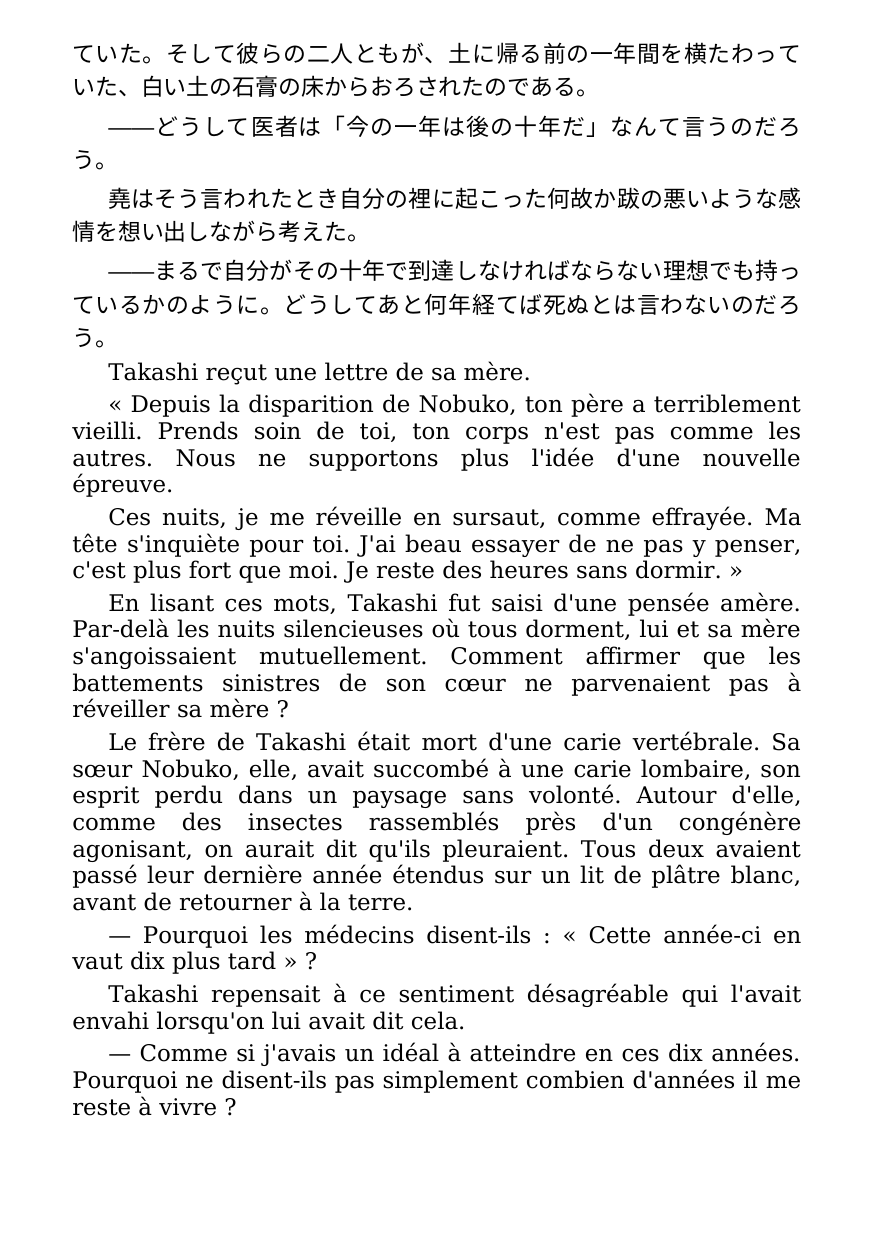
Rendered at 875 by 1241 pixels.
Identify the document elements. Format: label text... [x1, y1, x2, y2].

text 堯はそう言われたとき自分の裡に起こった何故か跋の悪いような感情を想い出しながら考えた。 [72, 181, 802, 247]
text ――どうして医者は「今の一年は後の十年だ」なんて言うのだろう。 [72, 108, 802, 175]
text « Depuis la disparition de Nobuko, ton père a terriblement vieilli. Prends soin de toi, ton corps n'est pas comme les autres. Nous ne supportons plus l'idée d'une nouvelle épreuve. [72, 391, 802, 498]
text Takashi reçut une lettre de sa mère. [72, 359, 802, 386]
text ――まるで自分がその十年で到達しなければならない理想でも持っているかのように。どうしてあと何年経てば死ぬとは言わないのだろう。 [72, 253, 802, 353]
text Ces nuits, je me réveille en sursaut, comme effrayée. Ma tête s'inquiète pour toi. J'ai beau essayer de ne pas y penser, c'est plus fort que moi. Je reste des heures sans dormir. » [72, 504, 802, 584]
text — Pourquoi les médecins disent-ils : « Cette année-ci en vaut dix plus tard » ? [72, 922, 802, 975]
text ていた。そして彼らの二人ともが、土に帰る前の一年間を横たわっていた、白い土の石膏の床からおろされたのである。 [72, 36, 802, 102]
text — Comme si j'avais un idéal à atteindre en ces dix années. Pourquoi ne disent-ils pas simplement combien d'années il me reste à vivre ? [72, 1040, 802, 1120]
text Le frère de Takashi était mort d'une carie vertébrale. Sa sœur Nobuko, elle, avait succombé à une carie lombaire, son esprit perdu dans un paysage sans volonté. Autour d'elle, comme des insectes rassemblés près d'un congénère agonisant, on aurait dit qu'ils pleuraient. Tous deux avaient passé leur dernière année étendus sur un lit de plâtre blanc, avant de retourner à la terre. [72, 729, 802, 916]
text Takashi repensait à ce sentiment désagréable qui l'avait envahi lorsqu'on lui avait dit cela. [72, 981, 802, 1034]
text En lisant ces mots, Takashi fut saisi d'une pensée amère. Par-delà les nuits silencieuses où tous dorment, lui et sa mère s'angoissaient mutuellement. Comment affirmer que les battements sinistres de son cœur ne parvenaient pas à réveiller sa mère ? [72, 590, 802, 723]
